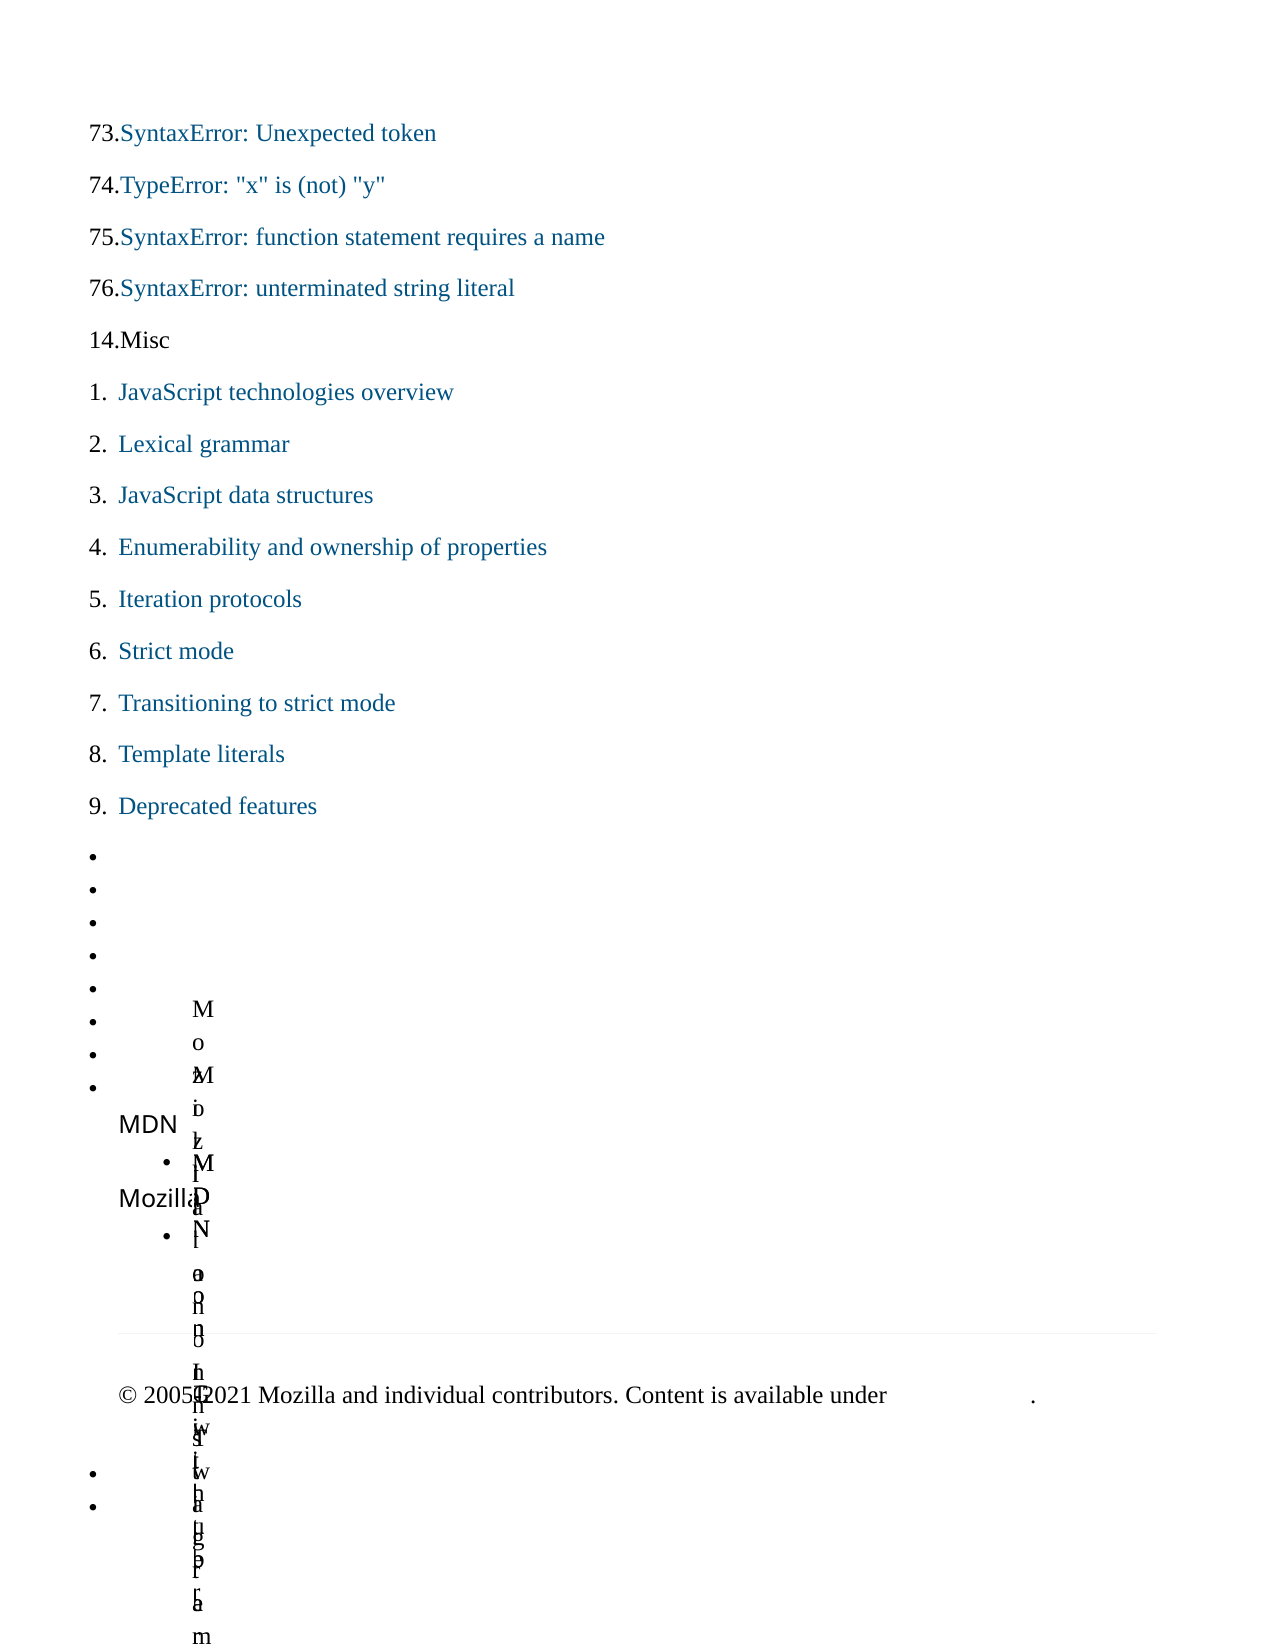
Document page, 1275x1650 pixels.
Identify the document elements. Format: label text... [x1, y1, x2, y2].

subtitle Mozilla [194, 1181, 1141, 1215]
list Firefox [118, 1074, 192, 1103]
list TypeError: "x" is (not) "y" [118, 170, 1157, 199]
subtitle MDN [194, 1107, 1141, 1141]
list Iteration protocols [118, 584, 1157, 613]
list Terms [194, 1460, 1157, 1488]
list About MDN [118, 909, 1157, 938]
list MDN Web Docs Store [194, 1008, 1157, 1037]
list Deprecated features [118, 791, 1157, 820]
list SyntaxError: function statement requires a name [118, 222, 1157, 250]
list Misc [118, 325, 1157, 354]
list Lexical grammar [118, 429, 1157, 457]
list Privacy [118, 1493, 192, 1522]
list Firefox [194, 1074, 1157, 1103]
list Web Technologies [118, 843, 1157, 872]
text © 2005-2021 Mozilla and individual contributors. Content is available under these licenses. [194, 1334, 1157, 1409]
list Contact Us [194, 1041, 1157, 1070]
list MDN Web Docs Store [118, 1008, 192, 1037]
text © 2005-2021 Mozilla and individual contributors. Content is available under these licenses. [118, 1334, 192, 1409]
list About [118, 975, 1157, 1004]
list Template literals [118, 739, 1157, 768]
list SyntaxError: unterminated string literal [118, 273, 1157, 302]
list Learn Web Development [118, 876, 1157, 905]
list Feedback [118, 942, 1157, 971]
subtitle Mozilla [118, 1181, 192, 1215]
list JavaScript technologies overview [118, 377, 1157, 406]
list Terms [118, 1460, 192, 1488]
list JavaScript data structures [118, 481, 1157, 509]
list Transitioning to strict mode [118, 688, 1157, 716]
list Privacy [194, 1493, 1157, 1522]
list Strict mode [118, 636, 1157, 664]
list SyntaxError: Unexpected token [118, 118, 1157, 147]
list Contact Us [118, 1041, 192, 1070]
list Enumerability and ownership of properties [118, 532, 1157, 561]
subtitle MDN [118, 1107, 192, 1141]
